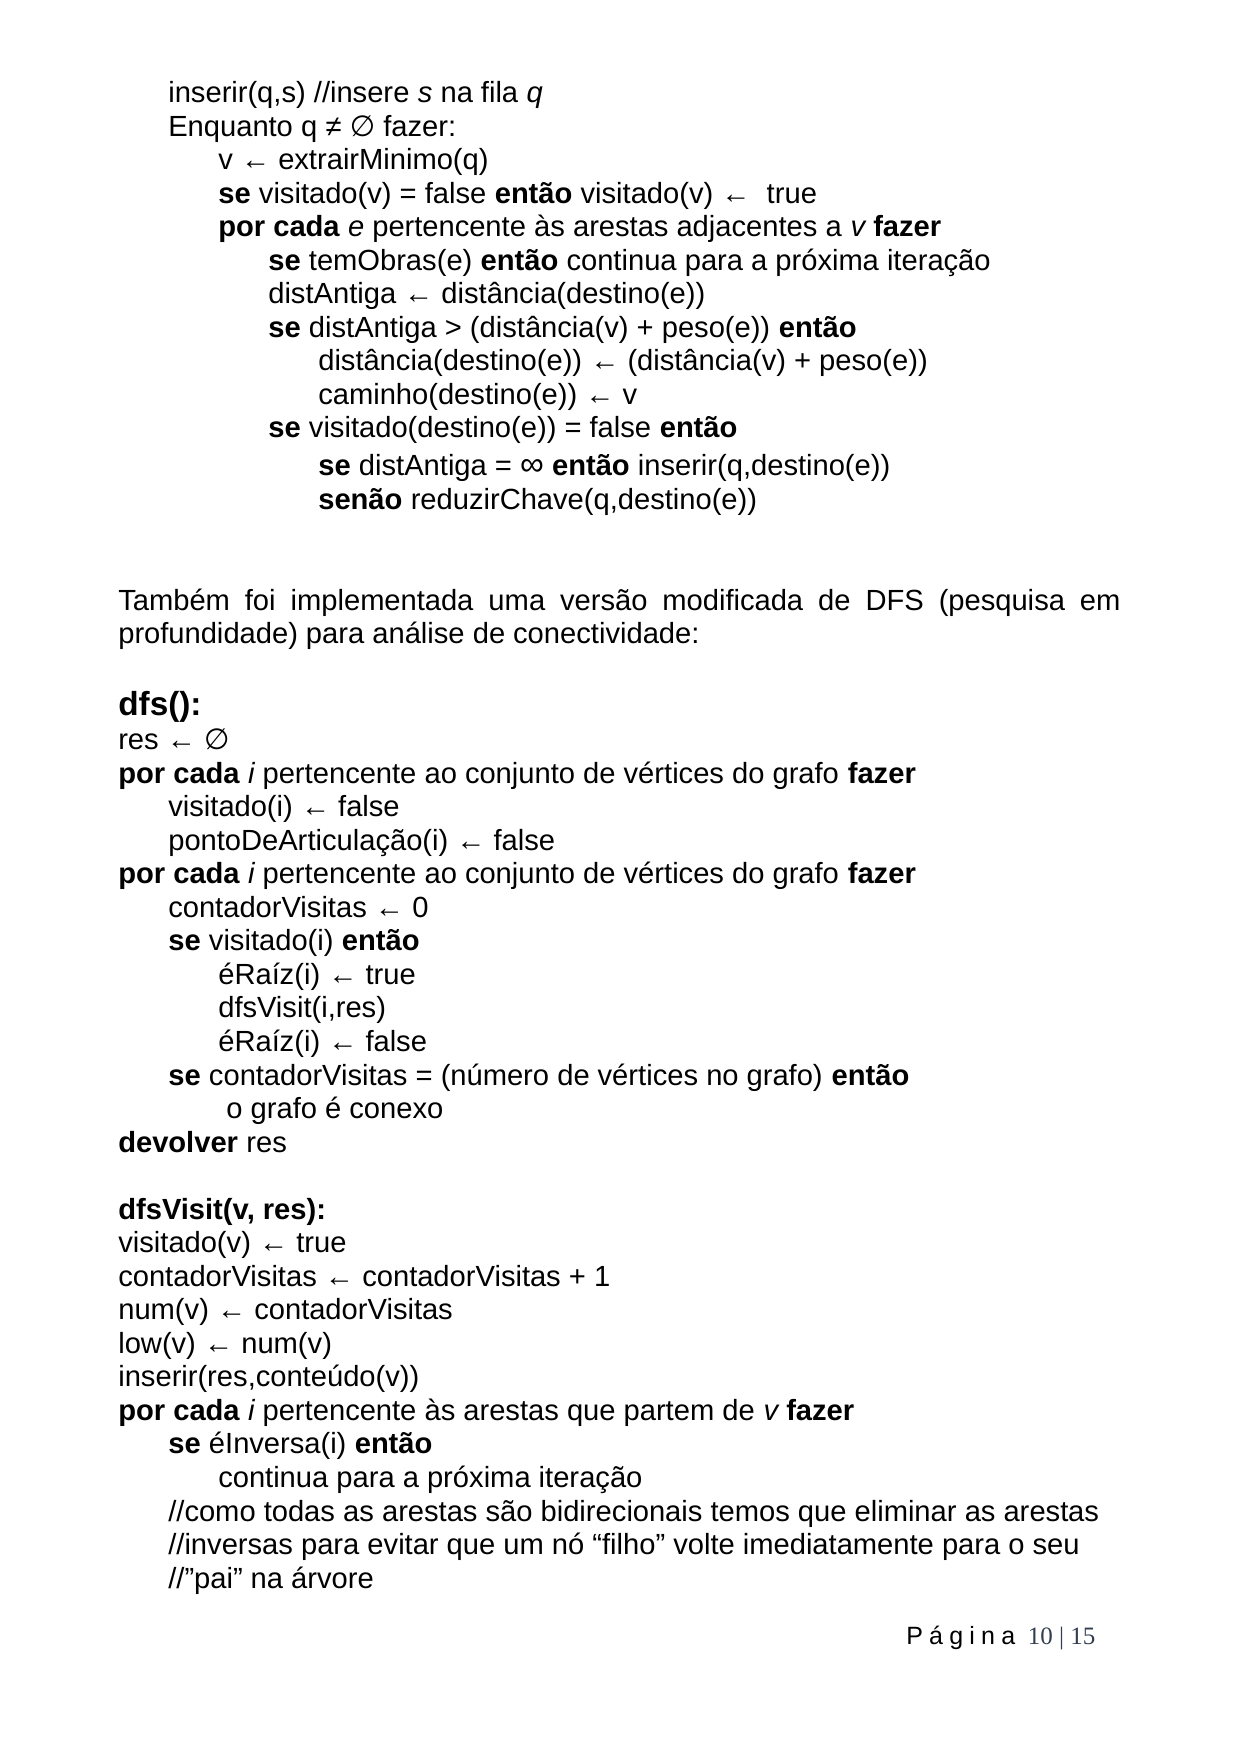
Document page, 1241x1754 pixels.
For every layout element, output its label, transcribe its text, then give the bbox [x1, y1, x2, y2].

text //inversas para evitar que um nó “filho” volte imediatamente para o seu [118, 1527, 1122, 1561]
text inserir(q,s) //insere s na fila q [118, 75, 1122, 108]
text dfsVisit(i,res) [118, 990, 1122, 1024]
text por cada i pertencente às arestas que partem de v fazer [118, 1393, 1122, 1426]
text se visitado(destino(e)) = false então [118, 410, 1122, 444]
text éRaíz(i) ← true [118, 957, 1122, 990]
text distância(destino(e)) ← (distância(v) + peso(e)) [118, 343, 1122, 377]
text inserir(res,conteúdo(v)) [118, 1359, 1122, 1393]
text éRaíz(i) ← false [118, 1024, 1122, 1057]
text devolver res [118, 1124, 1122, 1158]
text dfs(): [118, 684, 1122, 722]
text se visitado(i) então [118, 923, 1122, 957]
text se distAntiga = ∞ então inserir(q,destino(e)) [118, 444, 1122, 482]
text visitado(v) ← true [118, 1225, 1122, 1259]
text low(v) ← num(v) [118, 1326, 1122, 1359]
text por cada i pertencente ao conjunto de vértices do grafo fazer [118, 856, 1122, 890]
text se éInversa(i) então [118, 1426, 1122, 1460]
text res ← ∅ [118, 722, 1122, 756]
text senão reduzirChave(q,destino(e)) [118, 482, 1122, 516]
text caminho(destino(e)) ← v [118, 377, 1122, 410]
text num(v) ← contadorVisitas [118, 1292, 1122, 1326]
text continua para a próxima iteração [118, 1460, 1122, 1493]
text //”pai” na árvore [118, 1561, 1122, 1594]
text contadorVisitas ← contadorVisitas + 1 [118, 1259, 1122, 1292]
text v ← extrairMinimo(q) [118, 142, 1122, 176]
text contadorVisitas ← 0 [118, 890, 1122, 923]
text visitado(i) ← false [118, 789, 1122, 823]
text se contadorVisitas = (número de vértices no grafo) então [118, 1057, 1122, 1091]
text por cada i pertencente ao conjunto de vértices do grafo fazer [118, 756, 1122, 789]
text por cada e pertencente às arestas adjacentes a v fazer [118, 209, 1122, 243]
text o grafo é conexo [118, 1091, 1122, 1124]
text //como todas as arestas são bidirecionais temos que eliminar as arestas [118, 1493, 1122, 1527]
text pontoDeArticulação(i) ← false [118, 823, 1122, 856]
text se distAntiga > (distância(v) + peso(e)) então [118, 310, 1122, 343]
text distAntiga ← distância(destino(e)) [118, 276, 1122, 310]
text Também foi implementada uma versão modificada de DFS (pesquisa em profundidade) para análise de conectividade: [118, 583, 1122, 650]
text se visitado(v) = false então visitado(v) ← true [118, 176, 1122, 209]
text dfsVisit(v, res): [118, 1192, 1122, 1225]
text Enquanto q ≠ ∅ fazer: [118, 108, 1122, 142]
text se temObras(e) então continua para a próxima iteração [118, 243, 1122, 276]
